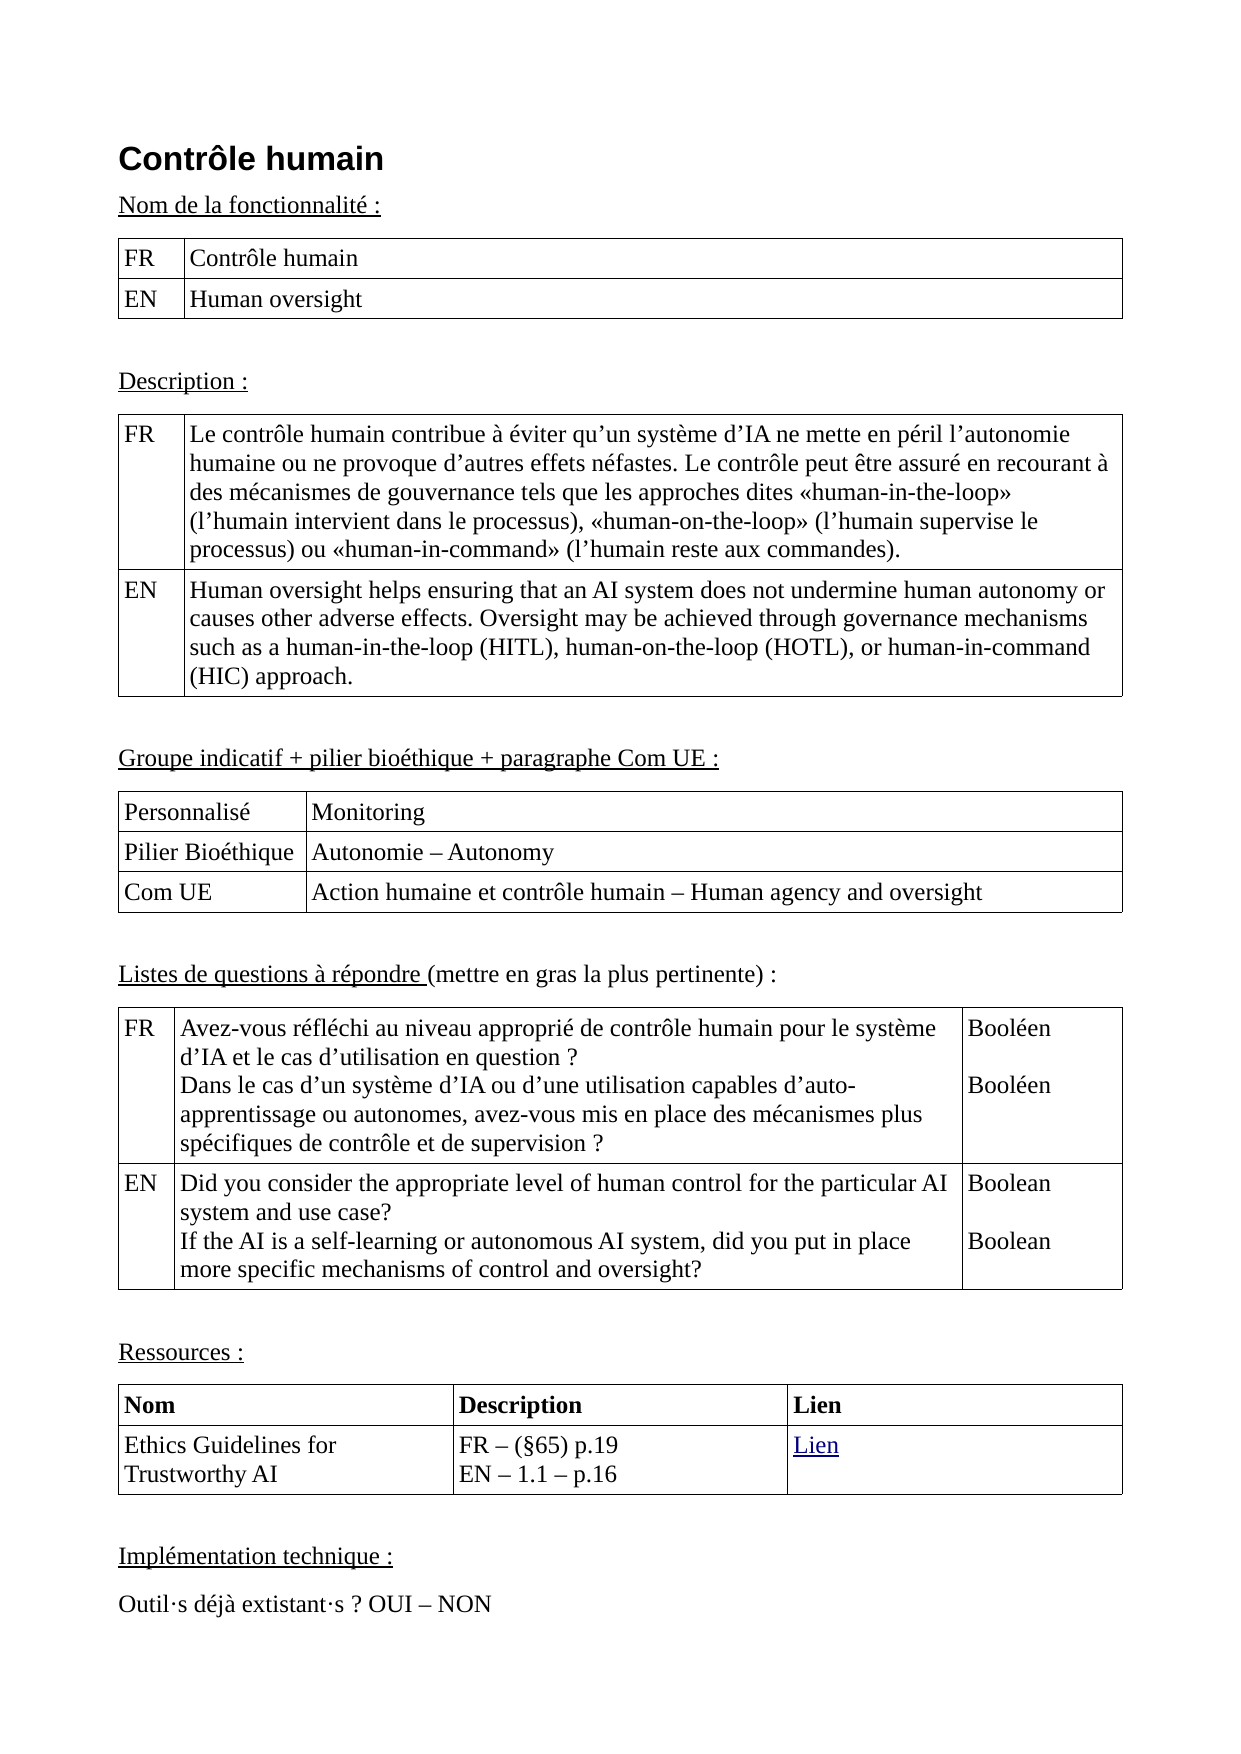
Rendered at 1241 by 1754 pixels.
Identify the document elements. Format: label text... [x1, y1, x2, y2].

table_header Le contrôle humain contribue à éviter qu’un système d’IA ne mette en péril l’autonomie humaine ou ne provoque d’autres effets néfastes. Le contrôle peut être assuré en recourant à des mécanismes de gouvernance tels que les approches dites «human-in-the-loop» (l’humain intervient dans le processus), «human-on-the-loop» (l’humain supervise le processus) ou «human-in-command» (l’humain reste aux commandes). [185, 415, 1122, 569]
table_cell Lien [788, 1426, 1122, 1494]
table_cell Boolean Boolean [963, 1164, 1122, 1289]
text Ressources : [118, 1337, 1122, 1365]
text Groupe indicatif + pilier bioéthique + paragraphe Com UE : [118, 743, 1122, 772]
table_cell Autonomie – Autonomy [307, 832, 1122, 871]
table_header Booléen Booléen [963, 1008, 1122, 1162]
table_header FR [119, 415, 184, 569]
table_cell EN [119, 570, 184, 696]
table_cell Ethics Guidelines for Trustworthy AI [119, 1426, 453, 1494]
text Outil·s déjà extistant·s ? OUI – NON [118, 1589, 1122, 1618]
table_header Personnalisé [119, 792, 306, 831]
table_header Avez-vous réfléchi au niveau approprié de contrôle humain pour le système d’IA et le cas d’utilisation en question ? Dans le cas d’un système d’IA ou d’une utilisation capables d’auto-apprentissage ou autonomes, avez-vous mis en place des mécanismes plus spécifiques de contrôle et de supervision ? [175, 1008, 962, 1162]
text Description : [118, 366, 1122, 395]
text Listes de questions à répondre (mettre en gras la plus pertinente) : [118, 959, 1122, 988]
table_header Lien [788, 1385, 1122, 1424]
table_cell Com UE [119, 872, 306, 912]
table_header FR [119, 239, 184, 278]
table_cell Pilier Bioéthique [119, 832, 306, 871]
table_header Nom [119, 1385, 453, 1424]
table_header Description [454, 1385, 787, 1424]
text Nom de la fonctionnalité : [118, 190, 1122, 219]
subtitle Contrôle humain [118, 139, 1122, 178]
table_cell EN [119, 279, 184, 318]
table_cell Human oversight helps ensuring that an AI system does not undermine human autonomy or causes other adverse effects. Oversight may be achieved through governance mechanisms such as a human-in-the-loop (HITL), human-on-the-loop (HOTL), or human-in-command (HIC) approach. [185, 570, 1122, 696]
table_cell Human oversight [185, 279, 1122, 318]
table_cell FR – (§65) p.19 EN – 1.1 – p.16 [454, 1426, 787, 1494]
text Implémentation technique : [118, 1541, 1122, 1570]
table_cell EN [119, 1164, 174, 1289]
table_header Monitoring [307, 792, 1122, 831]
table_cell Did you consider the appropriate level of human control for the particular AI system and use case? If the AI is a self-learning or autonomous AI system, did you put in place more specific mechanisms of control and oversight? [175, 1164, 962, 1289]
table_header Contrôle humain [185, 239, 1122, 278]
table_cell Action humaine et contrôle humain – Human agency and oversight [307, 872, 1122, 912]
table_header FR [119, 1008, 174, 1162]
